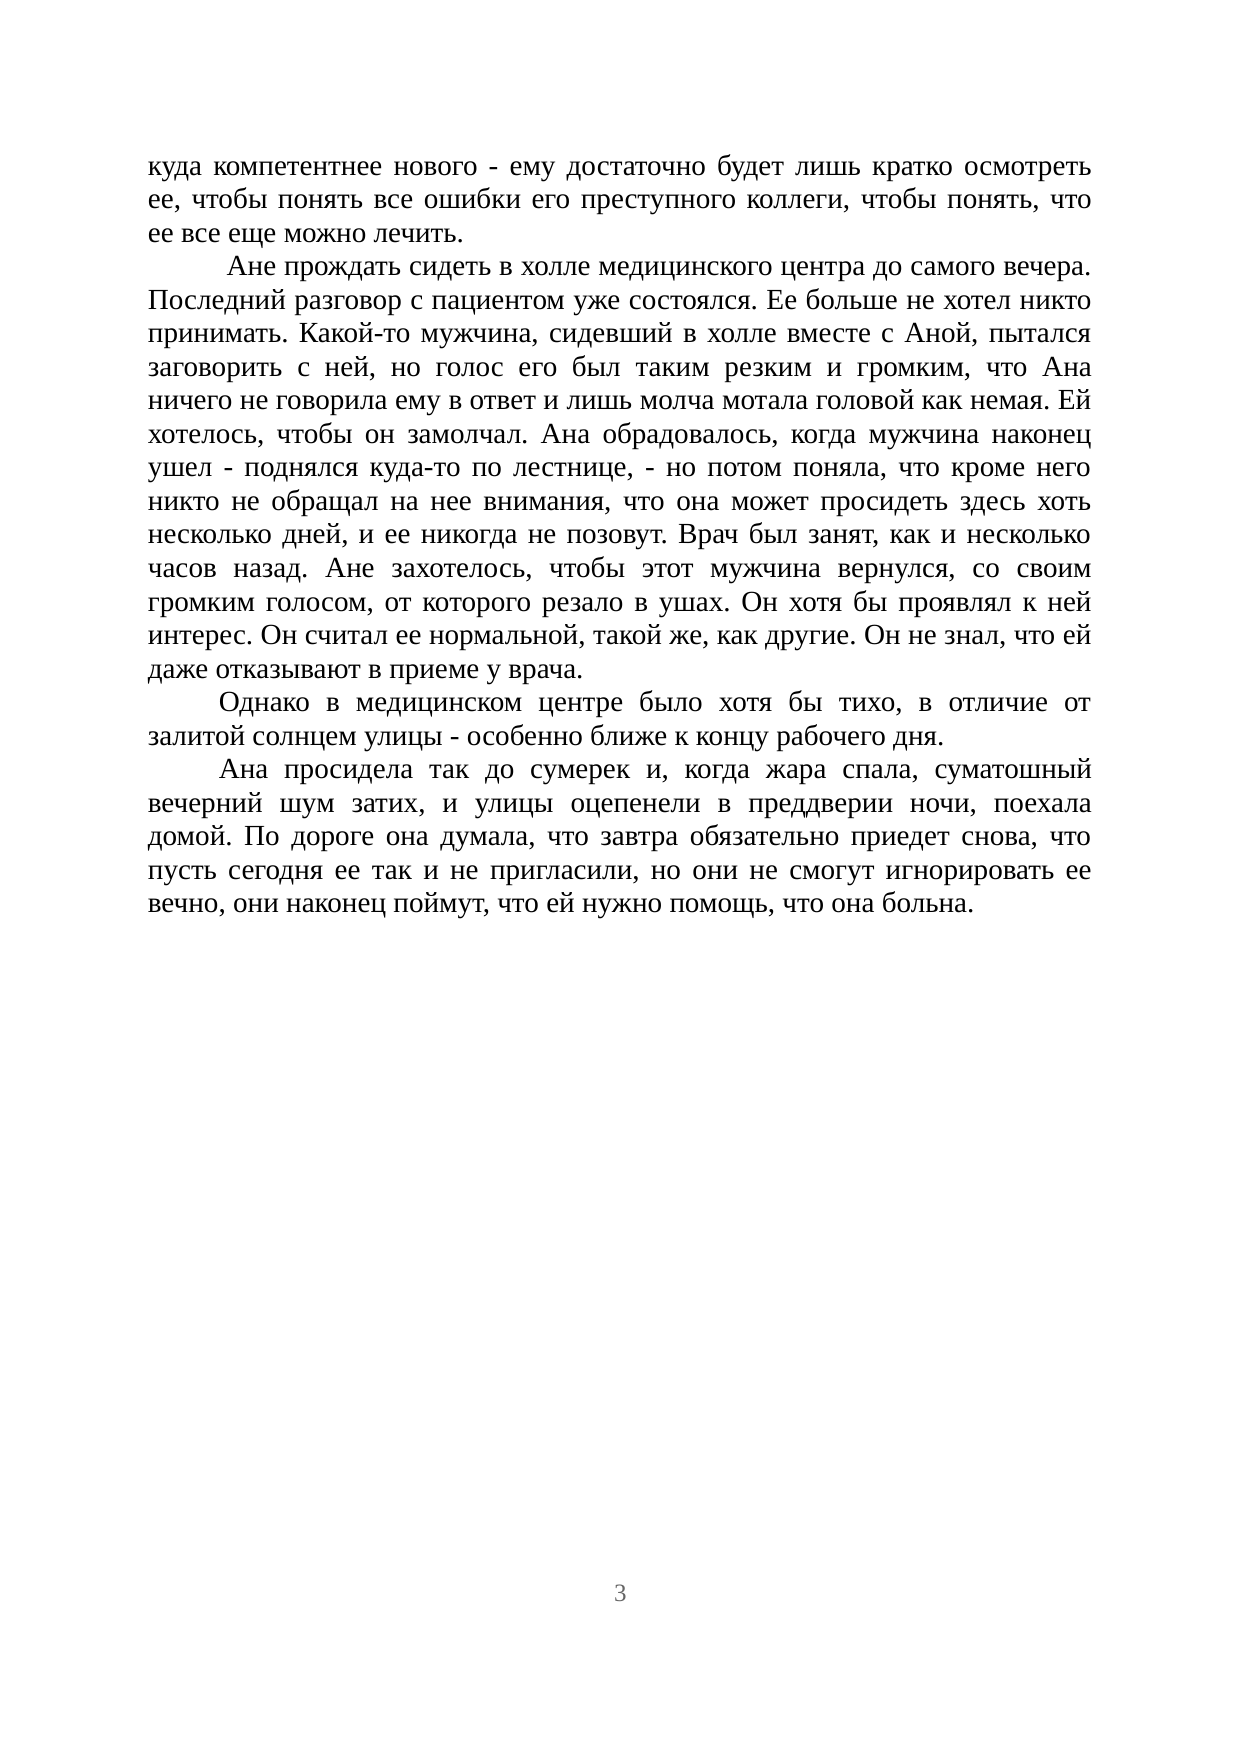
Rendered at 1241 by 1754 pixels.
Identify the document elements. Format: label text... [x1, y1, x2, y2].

text Ана просидела так до сумерек и, когда жара спала, суматошный вечерний шум затих, и улицы оцепенели в преддверии ночи, поехала домой. По дороге она думала, что завтра обязательно приедет снова, что пусть сегодня ее так и не пригласили, но они не смогут игнорировать ее вечно, они наконец поймут, что ей нужно помощь, что она больна. [148, 751, 1093, 919]
text куда компетентнее нового - ему достаточно будет лишь кратко осмотреть ее, чтобы понять все ошибки его преступного коллеги, чтобы понять, что ее все еще можно лечить. [148, 148, 1093, 248]
text Однако в медицинском центре было хотя бы тихо, в отличие от залитой солнцем улицы - особенно ближе к концу рабочего дня. [148, 684, 1093, 751]
text Ане прождать сидеть в холле медицинского центра до самого вечера. Последний разговор с пациентом уже состоялся. Ее больше не хотел никто принимать. Какой-то мужчина, сидевший в холле вместе с Аной, пытался заговорить с ней, но голос его был таким резким и громким, что Ана ничего не говорила ему в ответ и лишь молча мотала головой как немая. Ей хотелось, чтобы он замолчал. Ана обрадовалось, когда мужчина наконец ушел - поднялся куда-то по лестнице, - но потом поняла, что кроме него никто не обращал на нее внимания, что она может просидеть здесь хоть несколько дней, и ее никогда не позовут. Врач был занят, как и несколько часов назад. Ане захотелось, чтобы этот мужчина вернулся, со своим громким голосом, от которого резало в ушах. Он хотя бы проявлял к ней интерес. Он считал ее нормальной, такой же, как другие. Он не знал, что ей даже отказывают в приеме у врача. [148, 248, 1093, 684]
